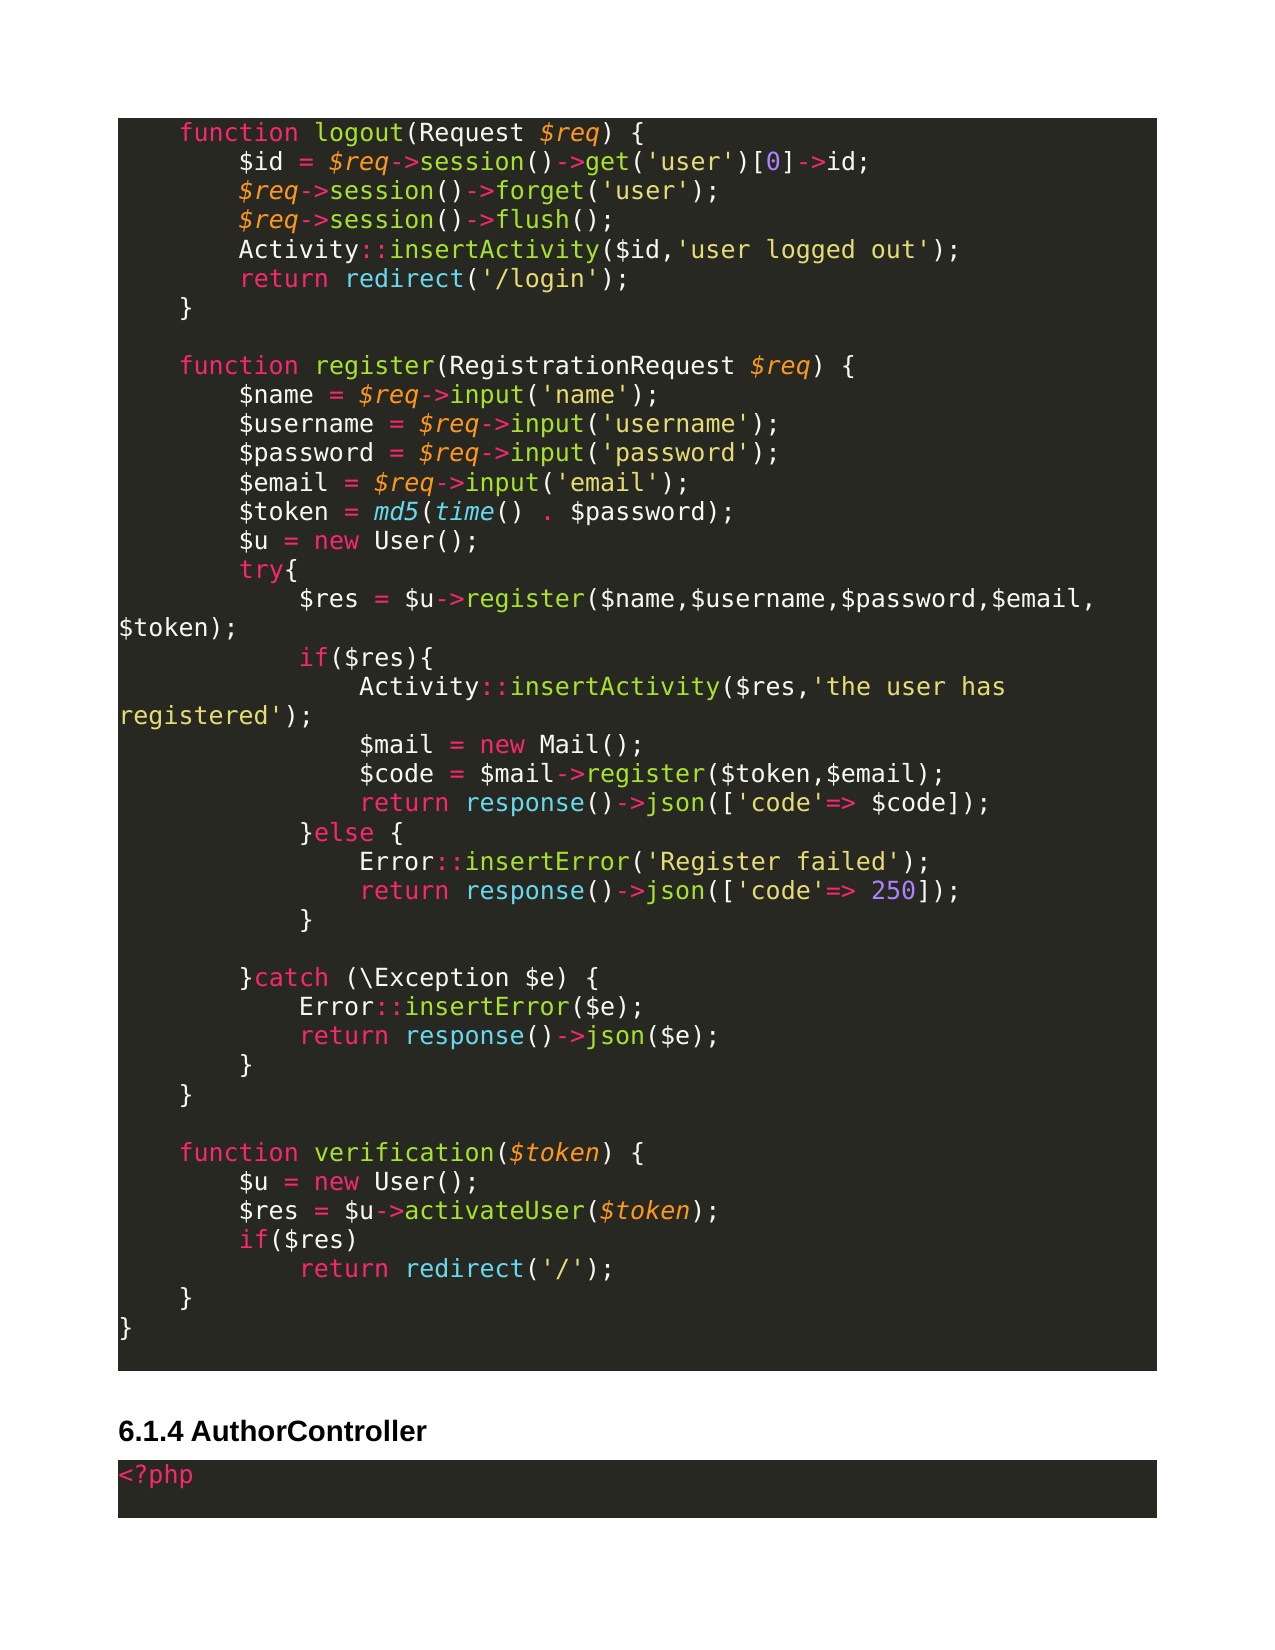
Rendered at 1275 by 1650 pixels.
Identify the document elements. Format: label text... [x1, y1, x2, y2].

text function logout(Request $req) { $id = $req->session()->get('user')[0]->id; $req->session()->forget('user'); $req->session()->flush(); Activity::insertActivity($id,'user logged out'); return redirect('/login'); } function register(RegistrationRequest $req) { $name = $req->input('name'); $username = $req->input('username'); $password = $req->input('password'); $email = $req->input('email'); $token = md5(time() . $password); $u = new User(); try{ $res = $u->register($name,$username,$password,$email,$token); if($res){ Activity::insertActivity($res,'the user has registered'); $mail = new Mail(); $code = $mail->register($token,$email); return response()->json(['code'=> $code]); }else { Error::insertError('Register failed'); return response()->json(['code'=> 250]); } }catch (\Exception $e) { Error::insertError($e); return response()->json($e); } } function verification($token) { $u = new User(); $res = $u->activateUser($token); if($res) return redirect('/'); } } [118, 118, 1157, 1371]
text <?php [118, 1460, 1157, 1518]
subtitle 6.1.4 AuthorController [118, 1414, 1157, 1448]
